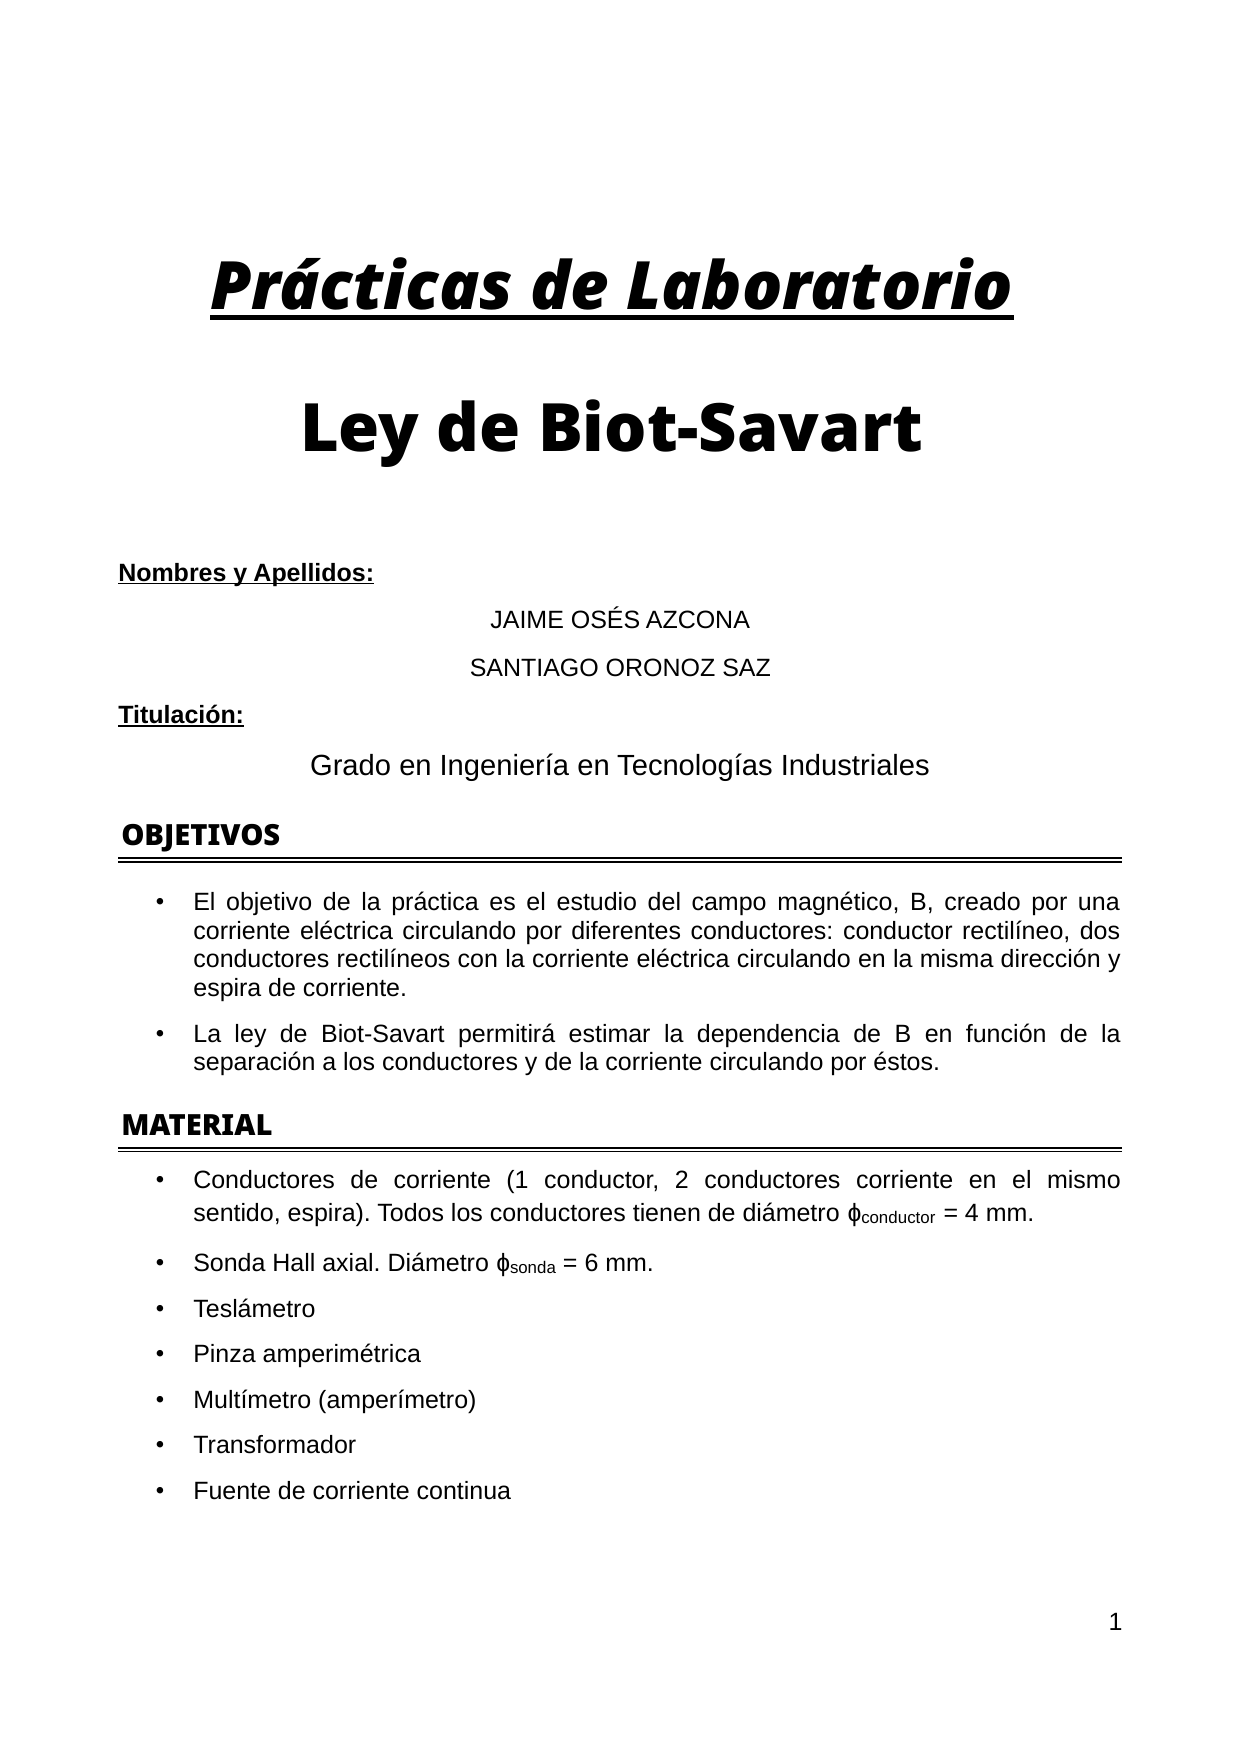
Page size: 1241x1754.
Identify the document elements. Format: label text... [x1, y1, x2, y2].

text Titulación: [118, 701, 1122, 729]
text JAIME OSÉS AZCONA [118, 605, 1122, 634]
text Grado en Ingeniería en Tecnologías Industriales [118, 748, 1122, 782]
list Sonda Hall axial. Diámetro ɸsonda = 6 mm. [156, 1244, 1122, 1277]
title Ley de Biot-Savart [118, 381, 1122, 471]
list Teslámetro [156, 1294, 1122, 1323]
text Nombres y Apellidos: [118, 558, 1122, 586]
subtitle MATERIAL [118, 1101, 1122, 1147]
list Conductores de corriente (1 conductor, 2 conductores corriente en el mismo sentido, espira). Todos los conductores tienen de diámetro ɸconductor = 4 mm. [156, 1165, 1122, 1227]
text SANTIAGO ORONOZ SAZ [118, 653, 1122, 682]
list Pinza amperimétrica [156, 1339, 1122, 1368]
list El objetivo de la práctica es el estudio del campo magnético, B, creado por una corriente eléctrica circulando por diferentes conductores: conductor rectilíneo, dos conductores rectilíneos con la corriente eléctrica circulando en la misma dirección y espira de corriente. [156, 887, 1122, 1002]
list Multímetro (amperímetro) [156, 1385, 1122, 1414]
title Prácticas de Laboratorio [118, 238, 1122, 329]
list Transformador [156, 1430, 1122, 1459]
list Fuente de corriente continua [156, 1476, 1122, 1504]
list La ley de Biot-Savart permitirá estimar la dependencia de B en función de la separación a los conductores y de la corriente circulando por éstos. [156, 1018, 1122, 1076]
subtitle OBJETIVOS [118, 812, 1122, 857]
